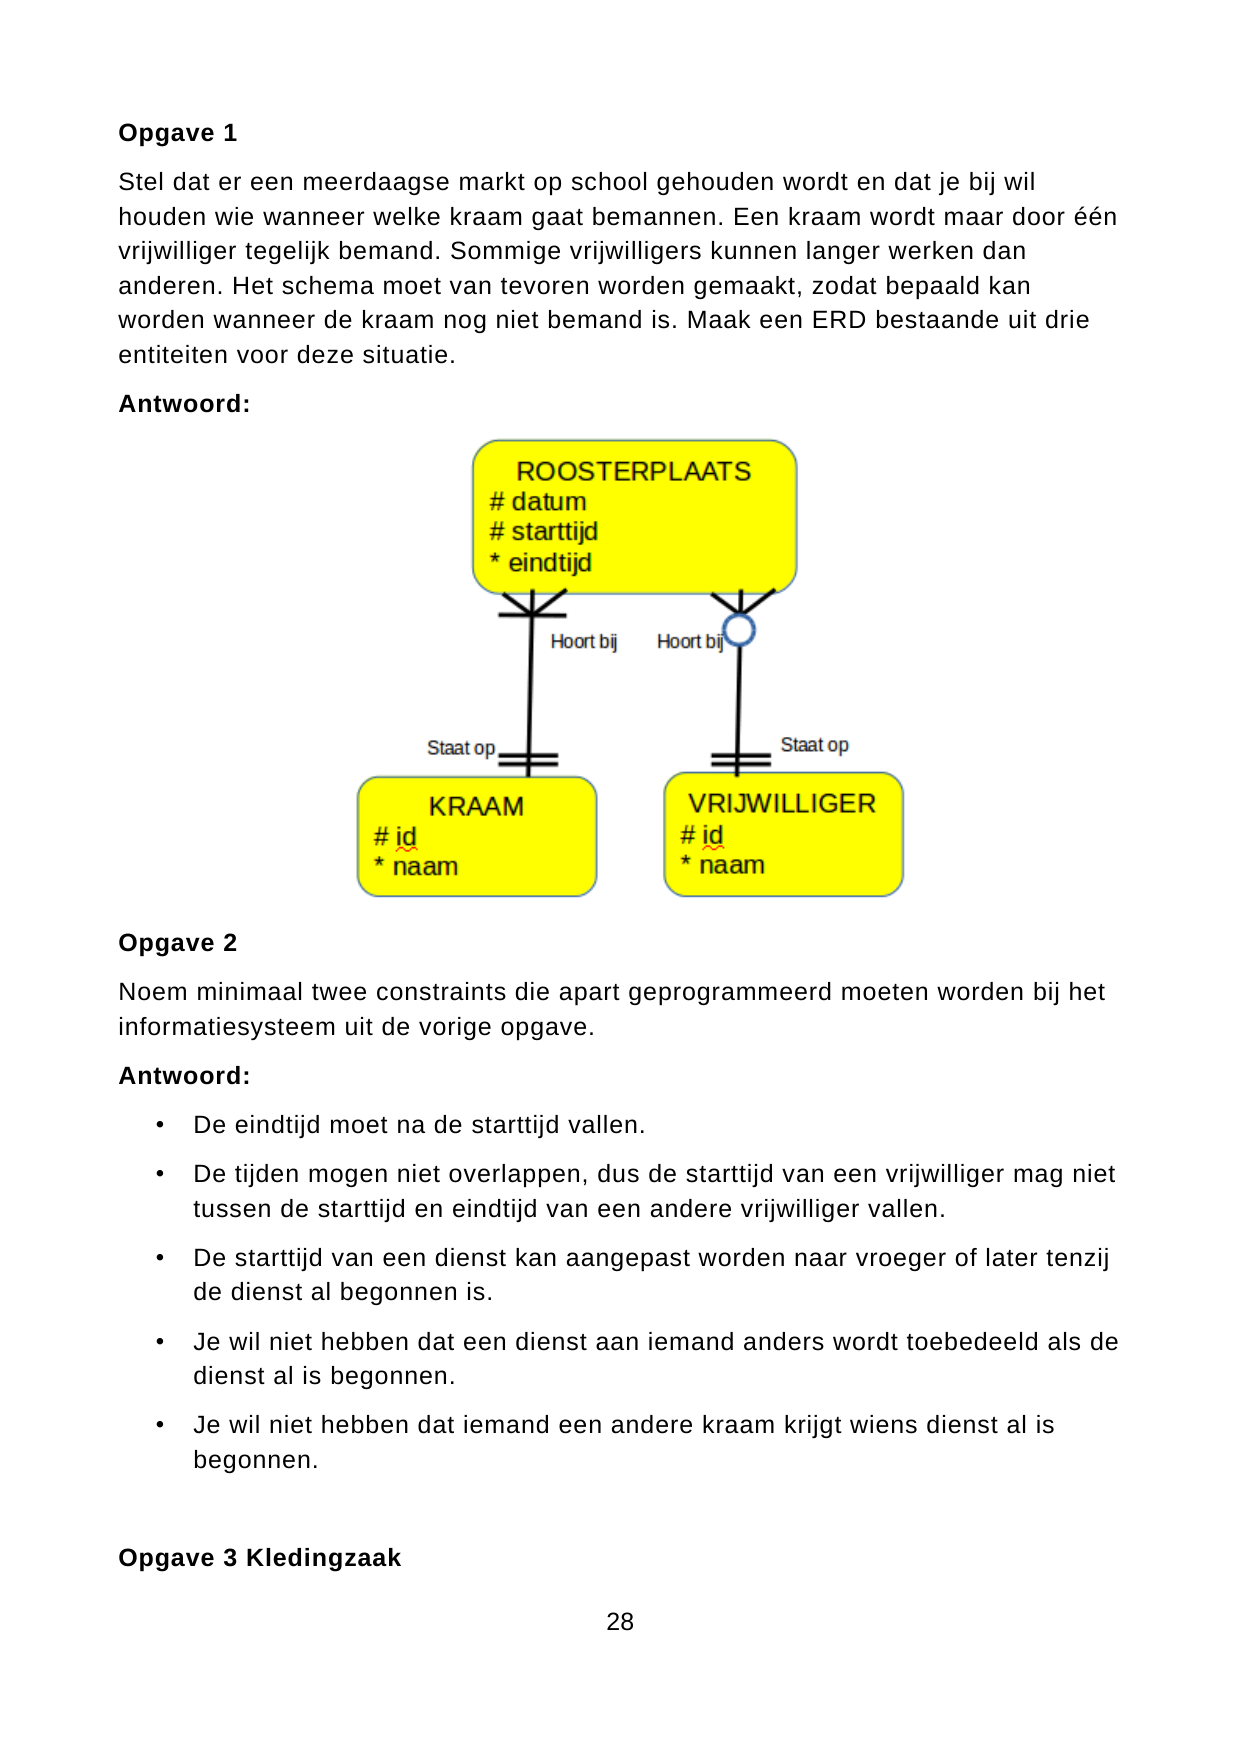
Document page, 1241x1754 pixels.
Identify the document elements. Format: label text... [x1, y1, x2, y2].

text Opgave 2 [118, 928, 1122, 957]
text Antwoord: [118, 1061, 1122, 1090]
list De starttijd van een dienst kan aangepast worden naar vroeger of later tenzij de dienst al begonnen is. [156, 1243, 1122, 1306]
list De eindtijd moet na de starttijd vallen. [156, 1110, 1122, 1139]
text Noem minimaal twee constraints die apart geprogrammeerd moeten worden bij het informatiesysteem uit de vorige opgave. [118, 977, 1122, 1041]
text Opgave 3 Kledingzaak [118, 1543, 1122, 1572]
list De tijden mogen niet overlappen, dus de starttijd van een vrijwilliger mag niet tussen de starttijd en eindtijd van een andere vrijwilliger vallen. [156, 1159, 1122, 1222]
text Antwoord: [118, 389, 1122, 417]
picture [299, 437, 942, 902]
text Opgave 1 [118, 118, 1122, 147]
list Je wil niet hebben dat iemand een andere kraam krijgt wiens dienst al is begonnen. [156, 1410, 1122, 1473]
list Je wil niet hebben dat een dienst aan iemand anders wordt toebedeeld als de dienst al is begonnen. [156, 1326, 1122, 1390]
text Stel dat er een meerdaagse markt op school gehouden wordt en dat je bij wil houden wie wanneer welke kraam gaat bemannen. Een kraam wordt maar door één vrijwilliger tegelijk bemand. Sommige vrijwilligers kunnen langer werken dan anderen. Het schema moet van tevoren worden gemaakt, zodat bepaald kan worden wanneer de kraam nog niet bemand is. Maak een ERD bestaande uit drie entiteiten voor deze situatie. [118, 167, 1122, 368]
